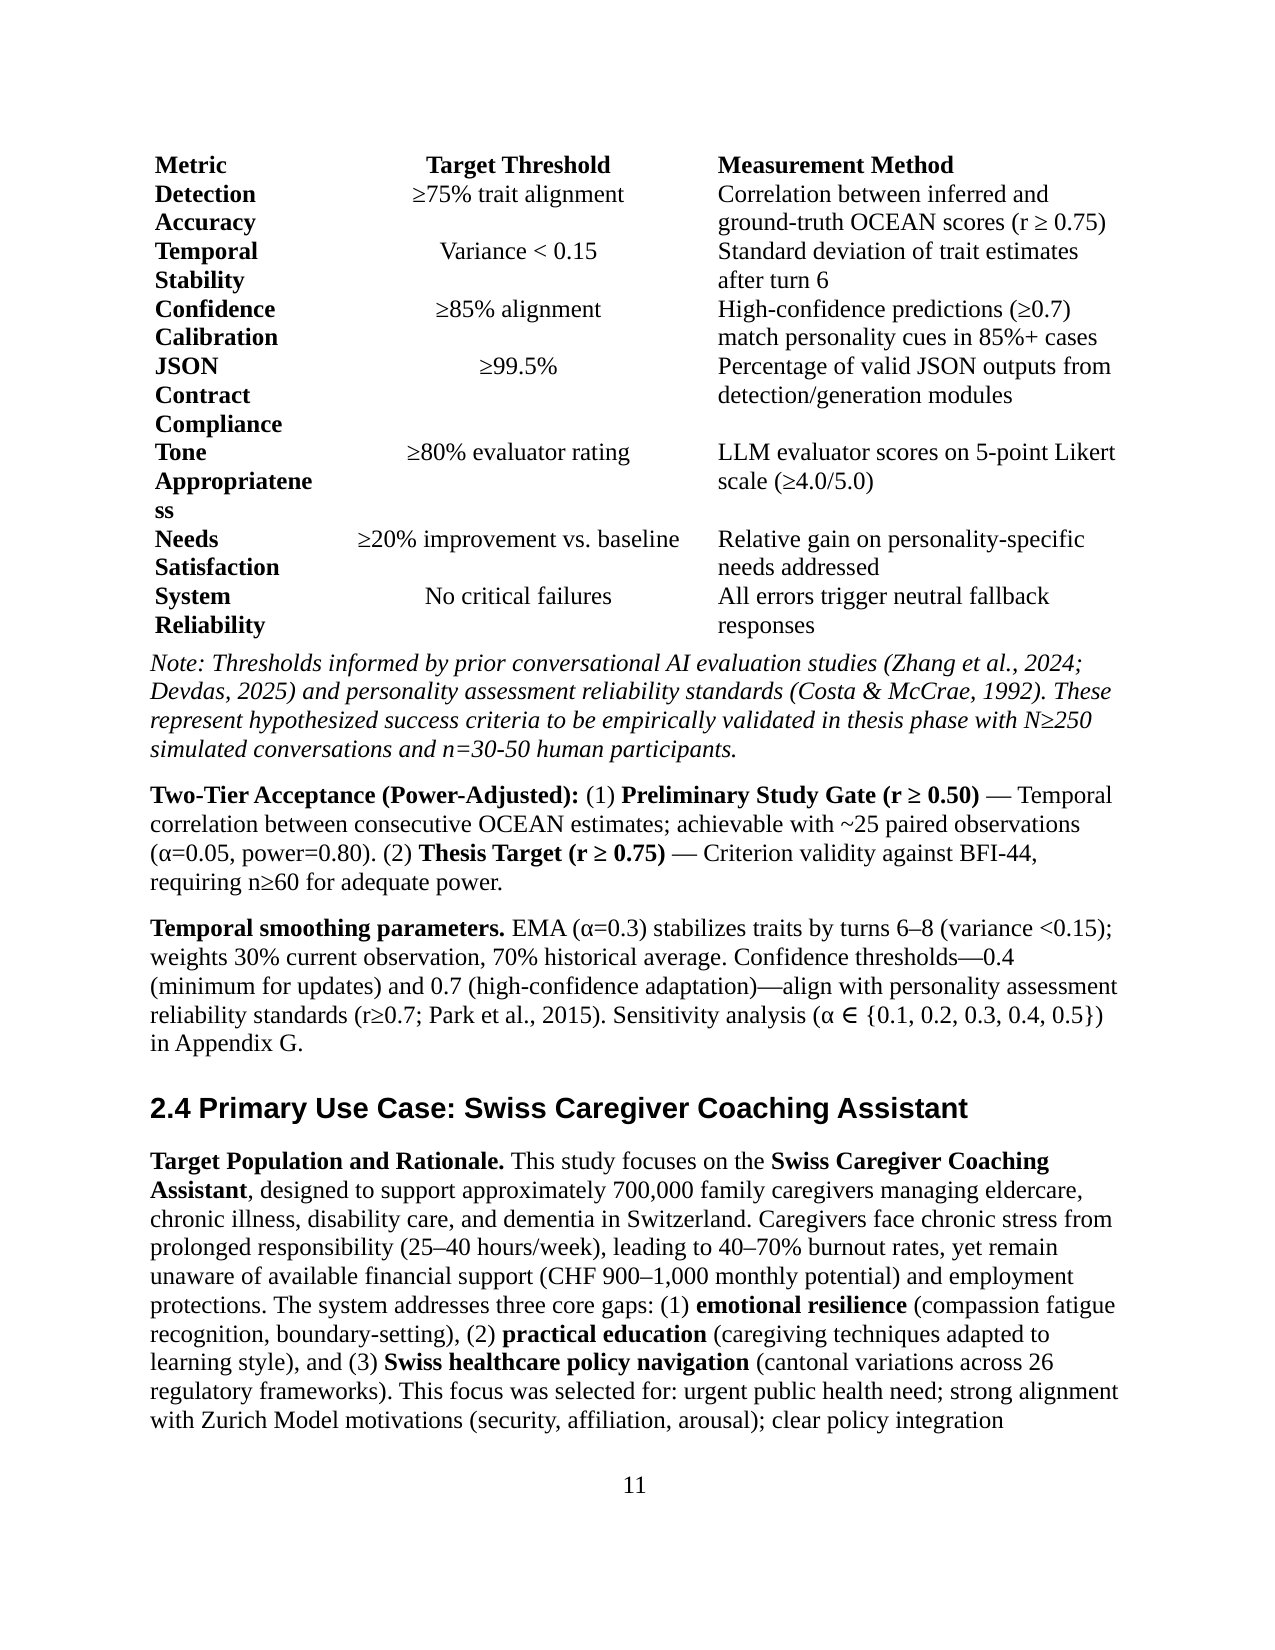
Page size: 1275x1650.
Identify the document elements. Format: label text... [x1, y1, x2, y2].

table_cell High-confidence predictions (≥0.7) match personality cues in 85%+ cases [713, 294, 1125, 351]
table_cell LLM evaluator scores on 5-point Likert scale (≥4.0/5.0) [713, 438, 1125, 524]
table_cell Detection Accuracy [150, 179, 323, 236]
table_cell ≥85% alignment [323, 294, 713, 351]
subtitle 2.4 Primary Use Case: Swiss Caregiver Coaching Assistant [150, 1091, 1125, 1125]
table_cell Percentage of valid JSON outputs from detection/generation modules [713, 351, 1125, 437]
table_cell Tone Appropriateness [150, 438, 323, 524]
table_cell System Reliability [150, 581, 323, 639]
table_cell Standard deviation of trait estimates after turn 6 [713, 236, 1125, 294]
table_header Measurement Method [713, 150, 1125, 179]
text Note: Thresholds informed by prior conversational AI evaluation studies (Zhang et al., 2024; Devdas, 2025) and personality assessment reliability standards (Costa & McCrae, 1992). These represent hypothesized success criteria to be empirically validated in thesis phase with N≥250 simulated conversations and n=30-50 human participants. [150, 648, 1125, 763]
table_cell ≥20% improvement vs. baseline [323, 524, 713, 581]
table_cell ≥99.5% [323, 351, 713, 437]
table_cell JSON Contract Compliance [150, 351, 323, 437]
table_cell All errors trigger neutral fallback responses [713, 581, 1125, 639]
table_header Target Threshold [323, 150, 713, 179]
text Temporal smoothing parameters. EMA (α=0.3) stabilizes traits by turns 6–8 (variance <0.15); weights 30% current observation, 70% historical average. Confidence thresholds—0.4 (minimum for updates) and 0.7 (high-confidence adaptation)—align with personality assessment reliability standards (r≥0.7; Park et al., 2015). Sensitivity analysis (α ∈ {0.1, 0.2, 0.3, 0.4, 0.5}) in Appendix G. [150, 913, 1125, 1057]
text Two-Tier Acceptance (Power-Adjusted): (1) Preliminary Study Gate (r ≥ 0.50) — Temporal correlation between consecutive OCEAN estimates; achievable with ~25 paired observations (α=0.05, power=0.80). (2) Thesis Target (r ≥ 0.75) — Criterion validity against BFI-44, requiring n≥60 for adequate power. [150, 781, 1125, 896]
table_cell Variance < 0.15 [323, 236, 713, 294]
table_cell Relative gain on personality-specific needs addressed [713, 524, 1125, 581]
table_cell No critical failures [323, 581, 713, 639]
table_cell Correlation between inferred and ground-truth OCEAN scores (r ≥ 0.75) [713, 179, 1125, 236]
table_cell Temporal Stability [150, 236, 323, 294]
text Target Population and Rationale. This study focuses on the Swiss Caregiver Coaching Assistant, designed to support approximately 700,000 family caregivers managing eldercare, chronic illness, disability care, and dementia in Switzerland. Caregivers face chronic stress from prolonged responsibility (25–40 hours/week), leading to 40–70% burnout rates, yet remain unaware of available financial support (CHF 900–1,000 monthly potential) and employment protections. The system addresses three core gaps: (1) emotional resilience (compassion fatigue recognition, boundary-setting), (2) practical education (caregiving techniques adapted to learning style), and (3) Swiss healthcare policy navigation (cantonal variations across 26 regulatory frameworks). This focus was selected for: urgent public health need; strong alignment with Zurich Model motivations (security, affiliation, arousal); clear policy integration [150, 1146, 1125, 1434]
table_cell ≥80% evaluator rating [323, 438, 713, 524]
table_cell Needs Satisfaction [150, 524, 323, 581]
table_cell ≥75% trait alignment [323, 179, 713, 236]
table_header Metric [150, 150, 323, 179]
table_cell Confidence Calibration [150, 294, 323, 351]
